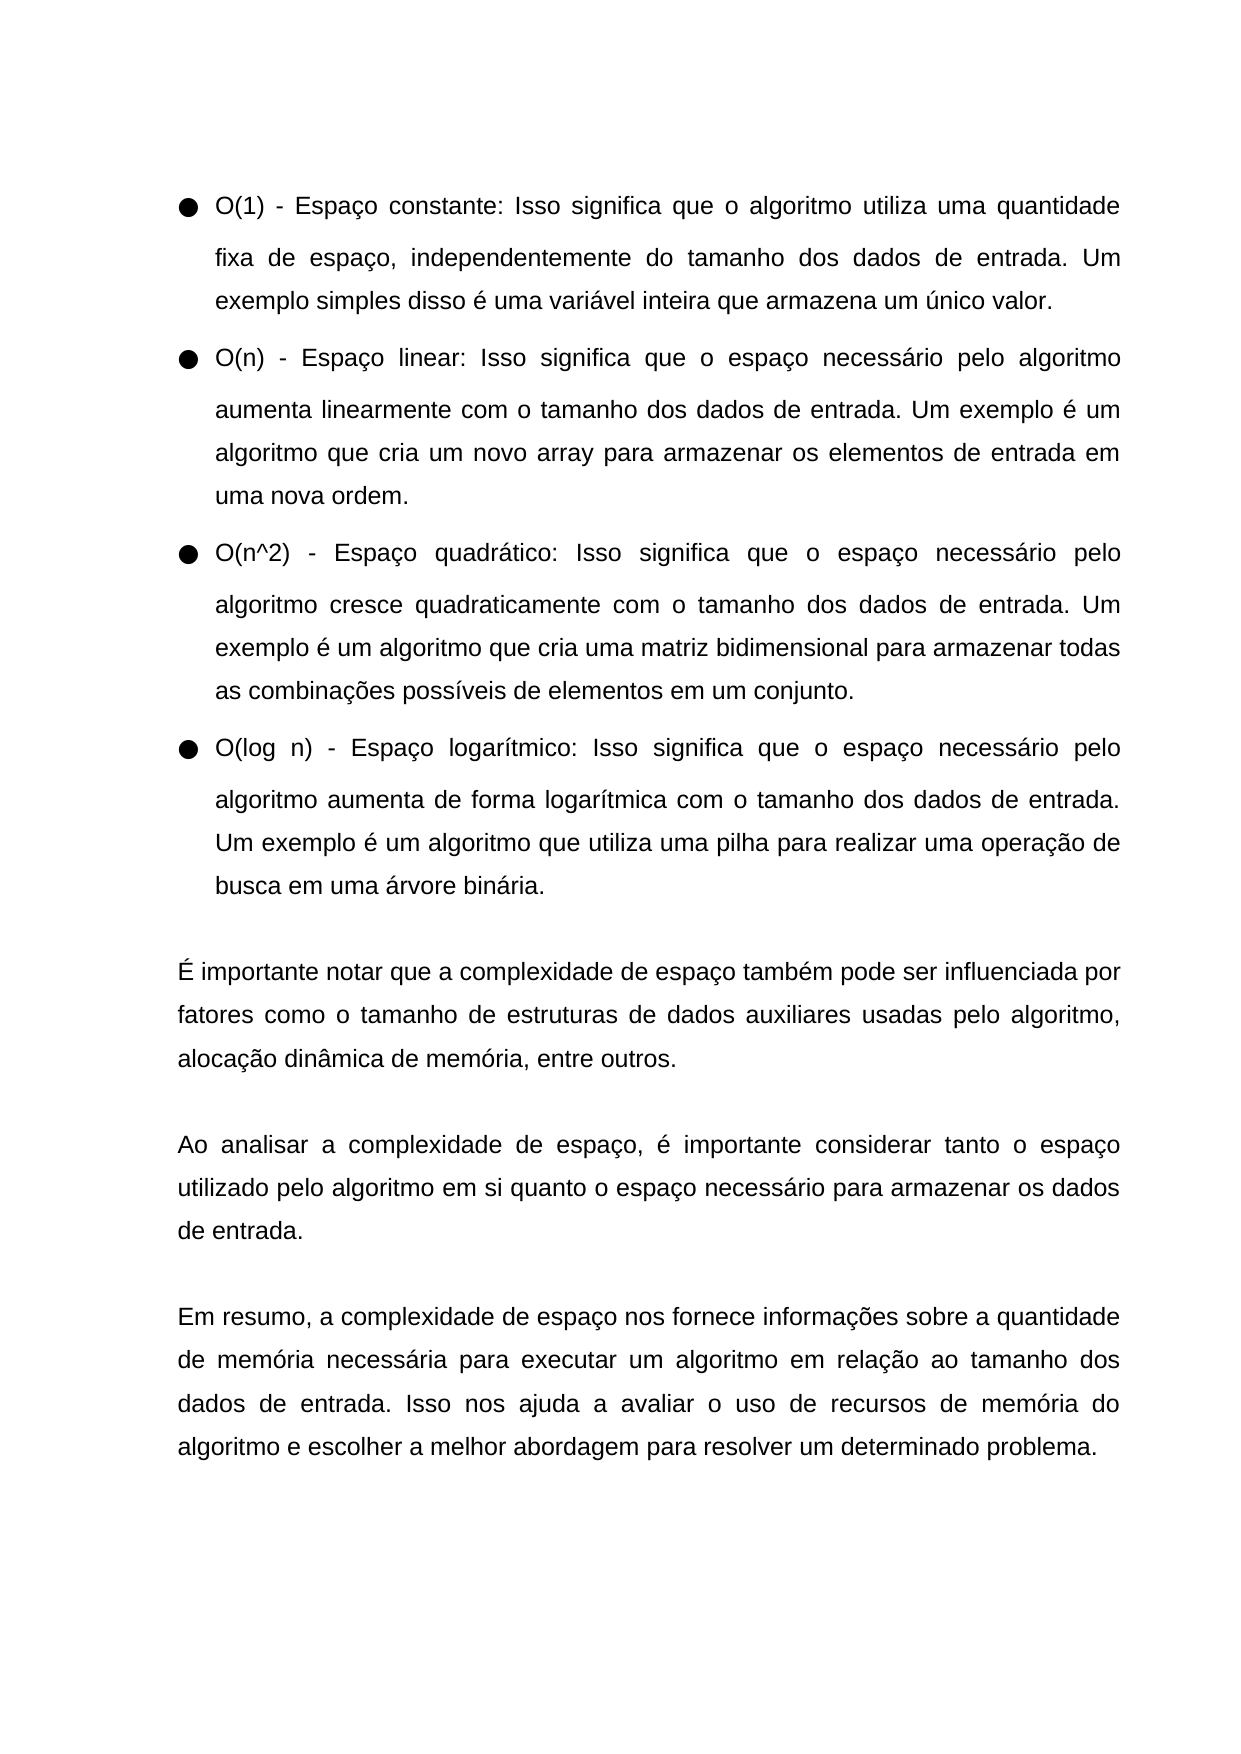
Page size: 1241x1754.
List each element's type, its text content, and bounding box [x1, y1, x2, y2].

list O(log n) - Espaço logarítmico: Isso significa que o espaço necessário pelo algoritmo aumenta de forma logarítmica com o tamanho dos dados de entrada. Um exemplo é um algoritmo que utiliza uma pilha para realizar uma operação de busca em uma árvore binária. [177, 719, 1122, 900]
list O(n^2) - Espaço quadrático: Isso significa que o espaço necessário pelo algoritmo cresce quadraticamente com o tamanho dos dados de entrada. Um exemplo é um algoritmo que cria uma matriz bidimensional para armazenar todas as combinações possíveis de elementos em um conjunto. [177, 524, 1122, 705]
text Em resumo, a complexidade de espaço nos fornece informações sobre a quantidade de memória necessária para executar um algoritmo em relação ao tamanho dos dados de entrada. Isso nos ajuda a avaliar o uso de recursos de memória do algoritmo e escolher a melhor abordagem para resolver um determinado problema. [177, 1302, 1122, 1460]
list O(1) - Espaço constante: Isso significa que o algoritmo utiliza uma quantidade fixa de espaço, independentemente do tamanho dos dados de entrada. Um exemplo simples disso é uma variável inteira que armazena um único valor. [177, 177, 1122, 315]
text Ao analisar a complexidade de espaço, é importante considerar tanto o espaço utilizado pelo algoritmo em si quanto o espaço necessário para armazenar os dados de entrada. [177, 1130, 1122, 1245]
text É importante notar que a complexidade de espaço também pode ser influenciada por fatores como o tamanho de estruturas de dados auxiliares usadas pelo algoritmo, alocação dinâmica de memória, entre outros. [177, 957, 1122, 1072]
list O(n) - Espaço linear: Isso significa que o espaço necessário pelo algoritmo aumenta linearmente com o tamanho dos dados de entrada. Um exemplo é um algoritmo que cria um novo array para armazenar os elementos de entrada em uma nova ordem. [177, 329, 1122, 510]
